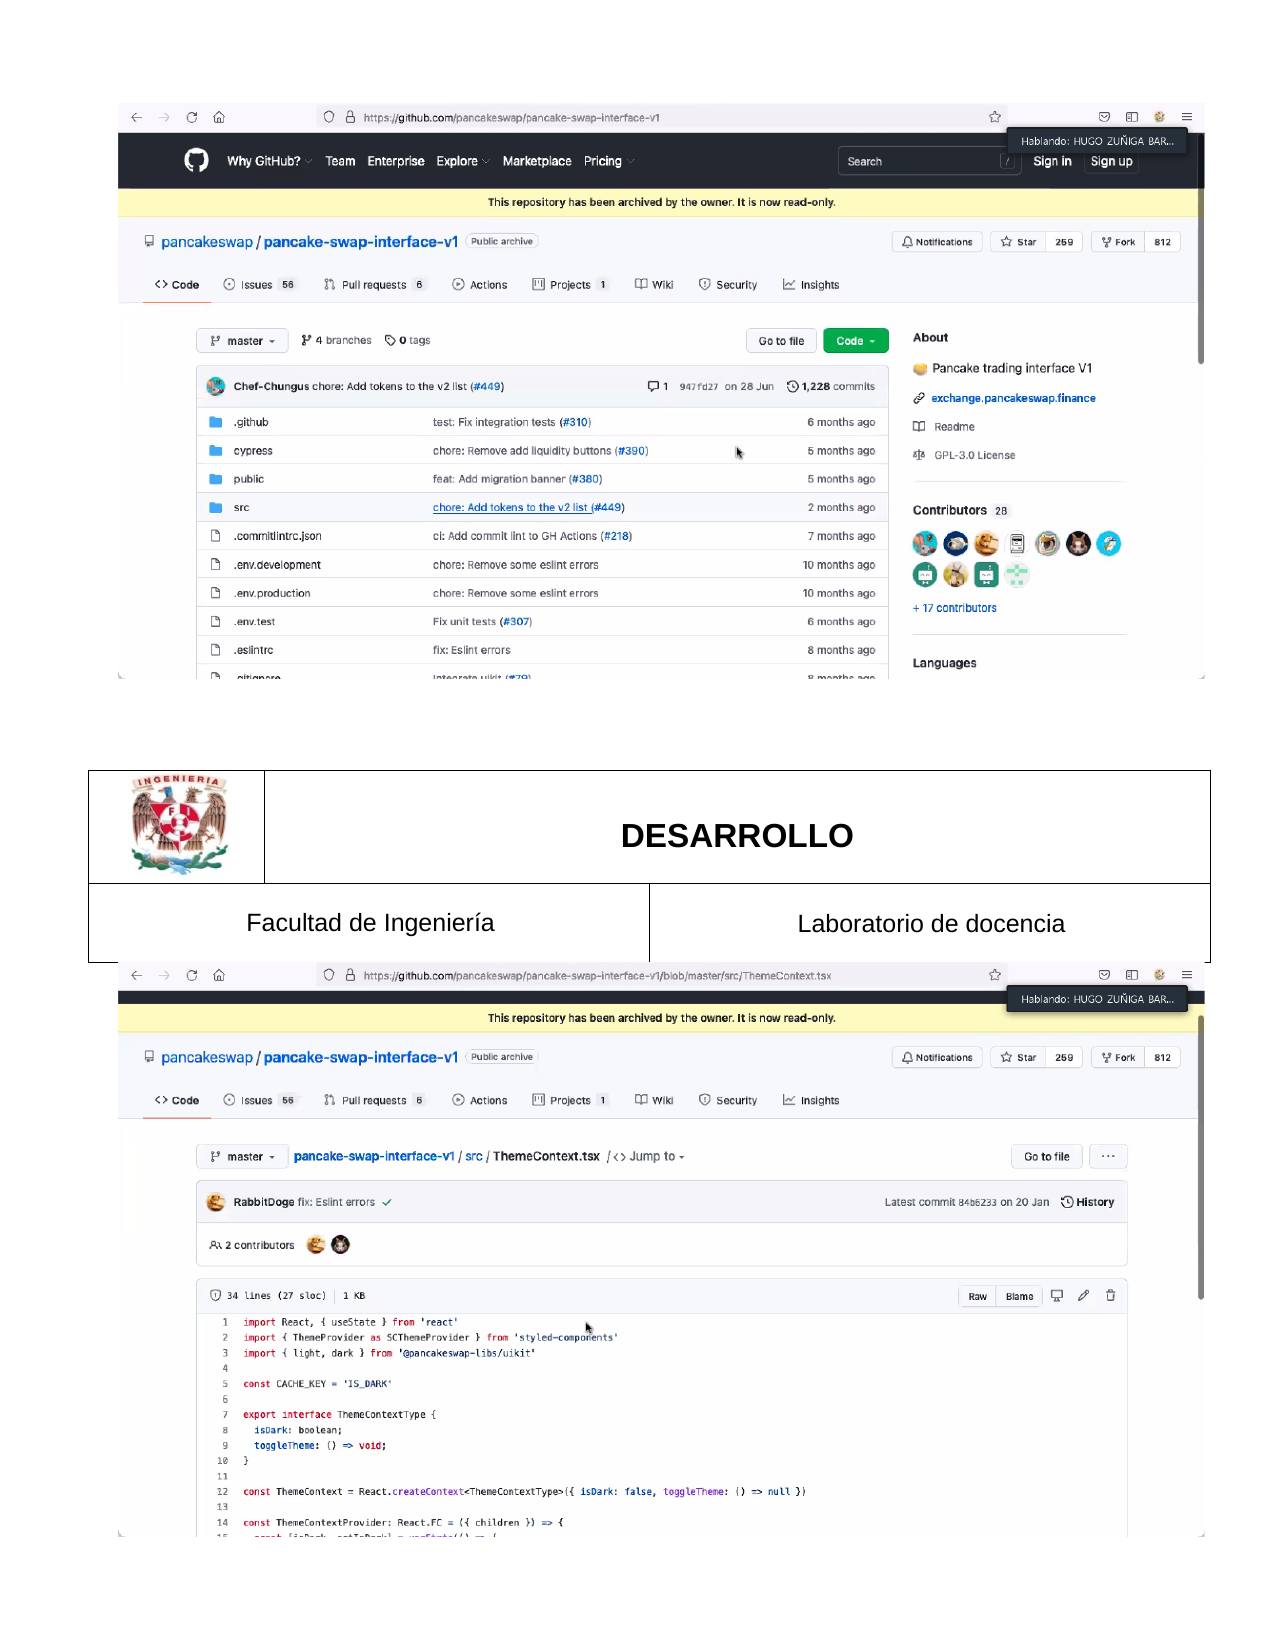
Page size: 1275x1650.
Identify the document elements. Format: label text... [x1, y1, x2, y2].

table_cell Facultad de Ingeniería [89, 884, 152, 962]
table_header DESARROLLO [717, 799, 858, 882]
table_cell Laboratorio de docencia [721, 884, 764, 906]
table_header DESARROLLO [524, 773, 533, 799]
table_cell Laboratorio de docencia [1140, 884, 1210, 962]
table_cell Laboratorio de docencia [768, 923, 819, 962]
table_header DESARROLLO [871, 825, 888, 872]
table_cell Laboratorio de docencia [824, 884, 1119, 962]
table_header DESARROLLO [670, 771, 715, 842]
table_header DESARROLLO [426, 825, 447, 880]
table_header DESARROLLO [265, 803, 272, 882]
table_cell Facultad de Ingeniería [473, 884, 618, 962]
table_header DESARROLLO [550, 771, 657, 882]
table_header DESARROLLO [1050, 771, 1098, 882]
table_header DESARROLLO [447, 771, 490, 882]
table_header DESARROLLO [700, 837, 739, 882]
table_cell Facultad de Ingeniería [614, 889, 648, 927]
table_header DESARROLLO [845, 771, 875, 882]
table_cell Laboratorio de docencia [821, 884, 849, 927]
table_cell Laboratorio de docencia [650, 884, 799, 962]
table_header DESARROLLO [834, 828, 848, 844]
table_header DESARROLLO [905, 771, 1050, 882]
table_header DESARROLLO [751, 771, 785, 825]
table_header DESARROLLO [610, 825, 712, 872]
table_cell Facultad de Ingeniería [182, 884, 203, 962]
table_cell Laboratorio de docencia [772, 884, 832, 919]
table_header [224, 833, 233, 882]
table_header DESARROLLO [284, 771, 421, 882]
table_header DESARROLLO [640, 771, 682, 807]
table_cell Facultad de Ingeniería [533, 910, 648, 962]
table_header DESARROLLO [909, 771, 918, 795]
table_header DESARROLLO [1162, 771, 1210, 882]
table_header [254, 795, 264, 882]
table_cell Facultad de Ingeniería [220, 884, 477, 962]
table_header DESARROLLO [1106, 771, 1145, 882]
table_header [89, 771, 139, 882]
